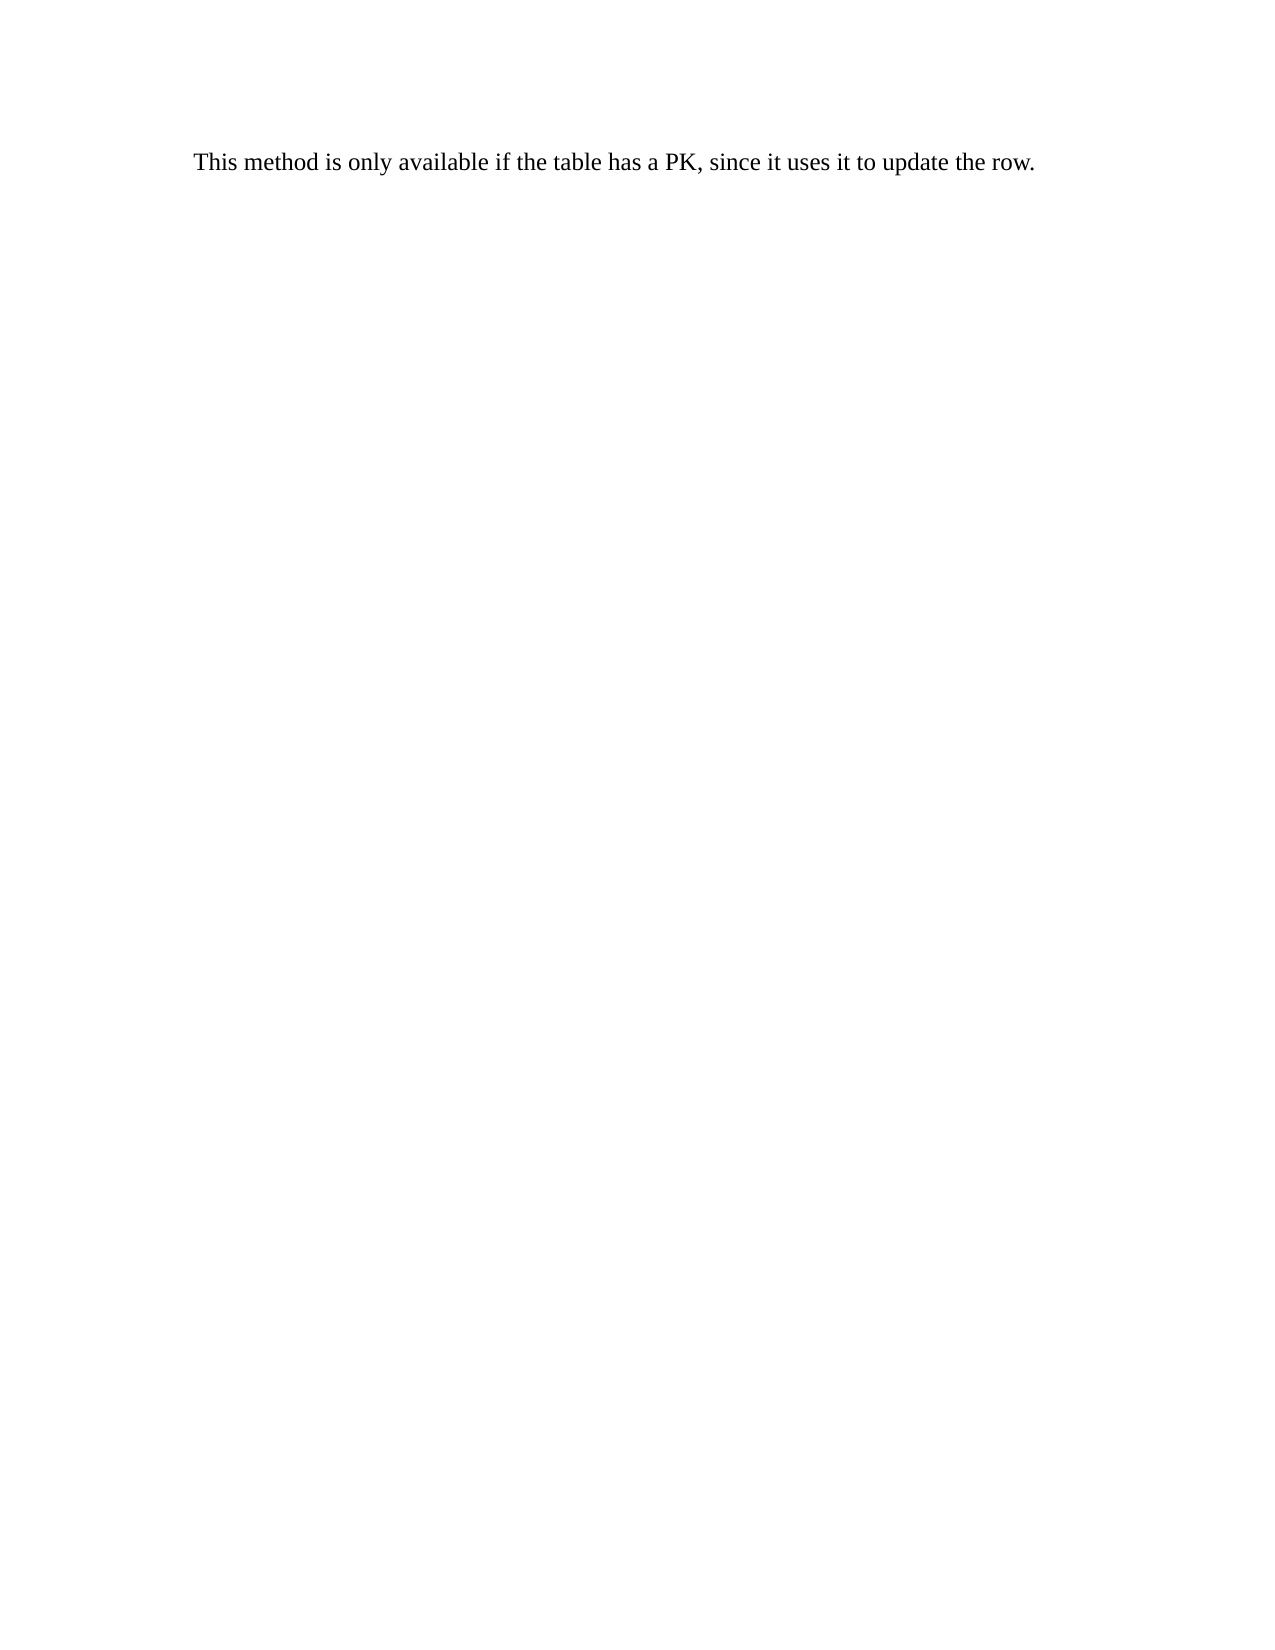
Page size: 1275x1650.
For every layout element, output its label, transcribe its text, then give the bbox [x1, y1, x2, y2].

text This method is only available if the table has a PK, since it uses it to update the row. [193, 147, 1157, 176]
